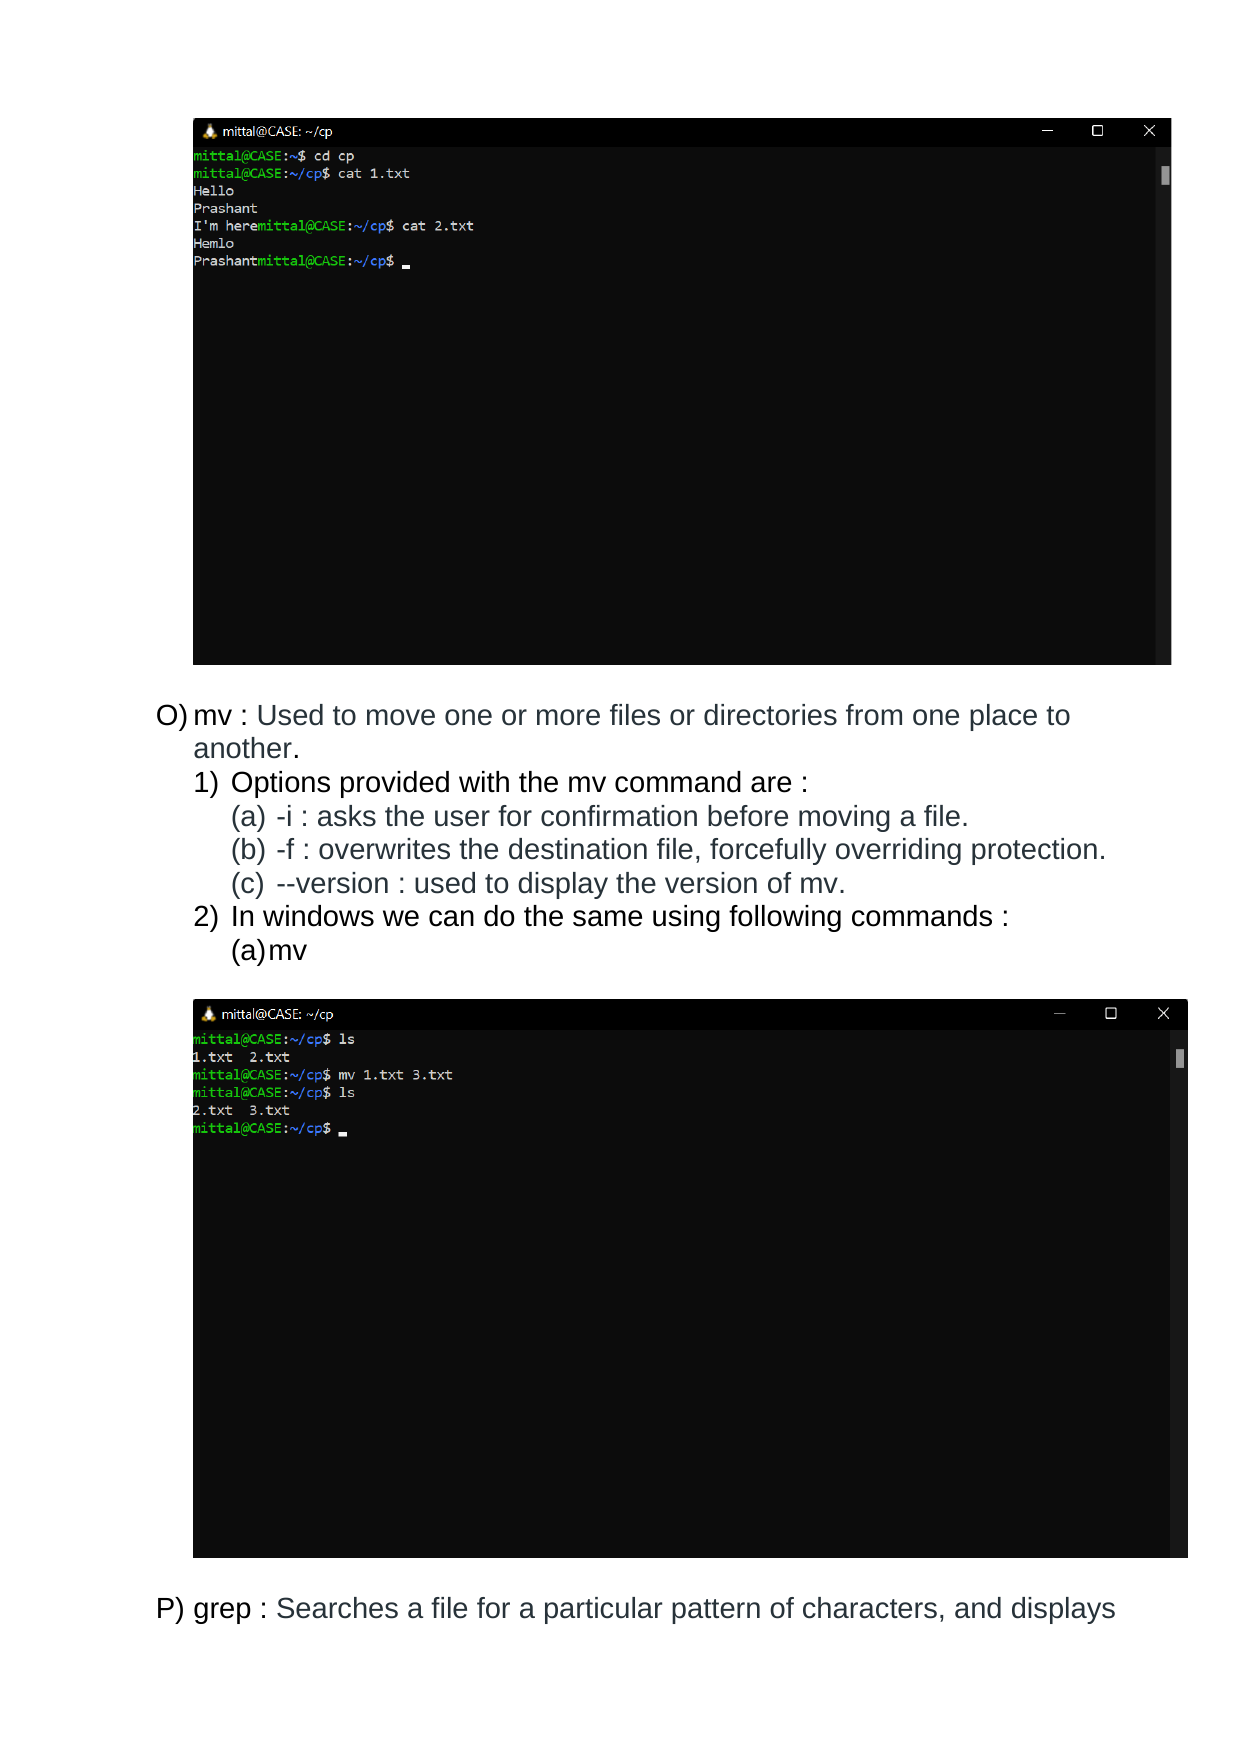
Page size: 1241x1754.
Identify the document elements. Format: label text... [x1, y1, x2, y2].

list Options provided with the mv command are : [193, 765, 1122, 798]
list mv [231, 933, 1122, 966]
list -f : overwrites the destination file, forcefully overriding protection. [231, 832, 1122, 866]
list --version : used to display the version of mv. [231, 866, 1122, 899]
picture [193, 999, 1188, 1558]
list mv : Used to move one or more files or directories from one place to another. [156, 698, 1122, 765]
list -i : asks the user for confirmation before moving a file. [231, 798, 1122, 832]
list grep : Searches a file for a particular pattern of characters, and displays [156, 1592, 1122, 1625]
list In windows we can do the same using following commands : [193, 899, 1122, 933]
picture [193, 118, 1172, 665]
